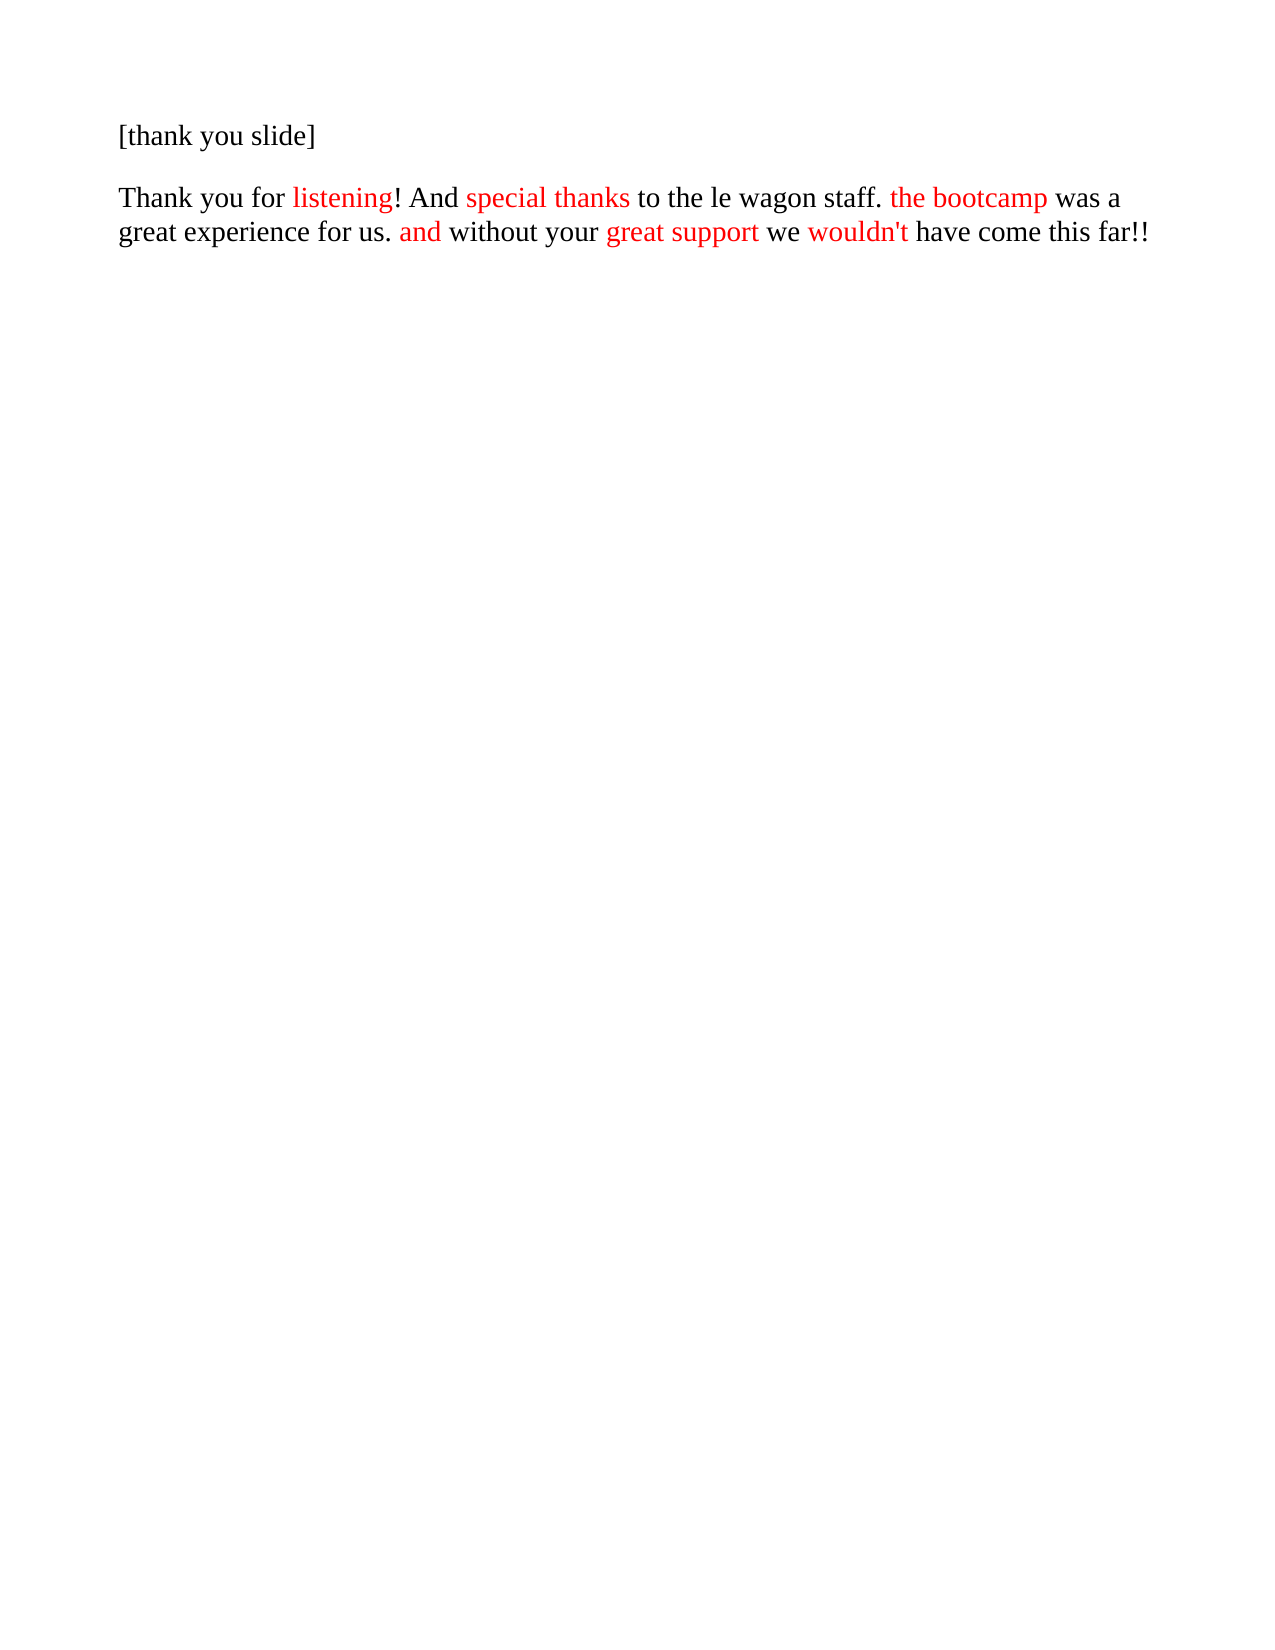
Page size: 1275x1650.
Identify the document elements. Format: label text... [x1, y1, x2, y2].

text [thank you slide] [118, 118, 1157, 152]
text Thank you for listening! And special thanks to the le wagon staff. the bootcamp was a great experience for us. and without your great support we wouldn't have come this far!! [118, 180, 1157, 247]
